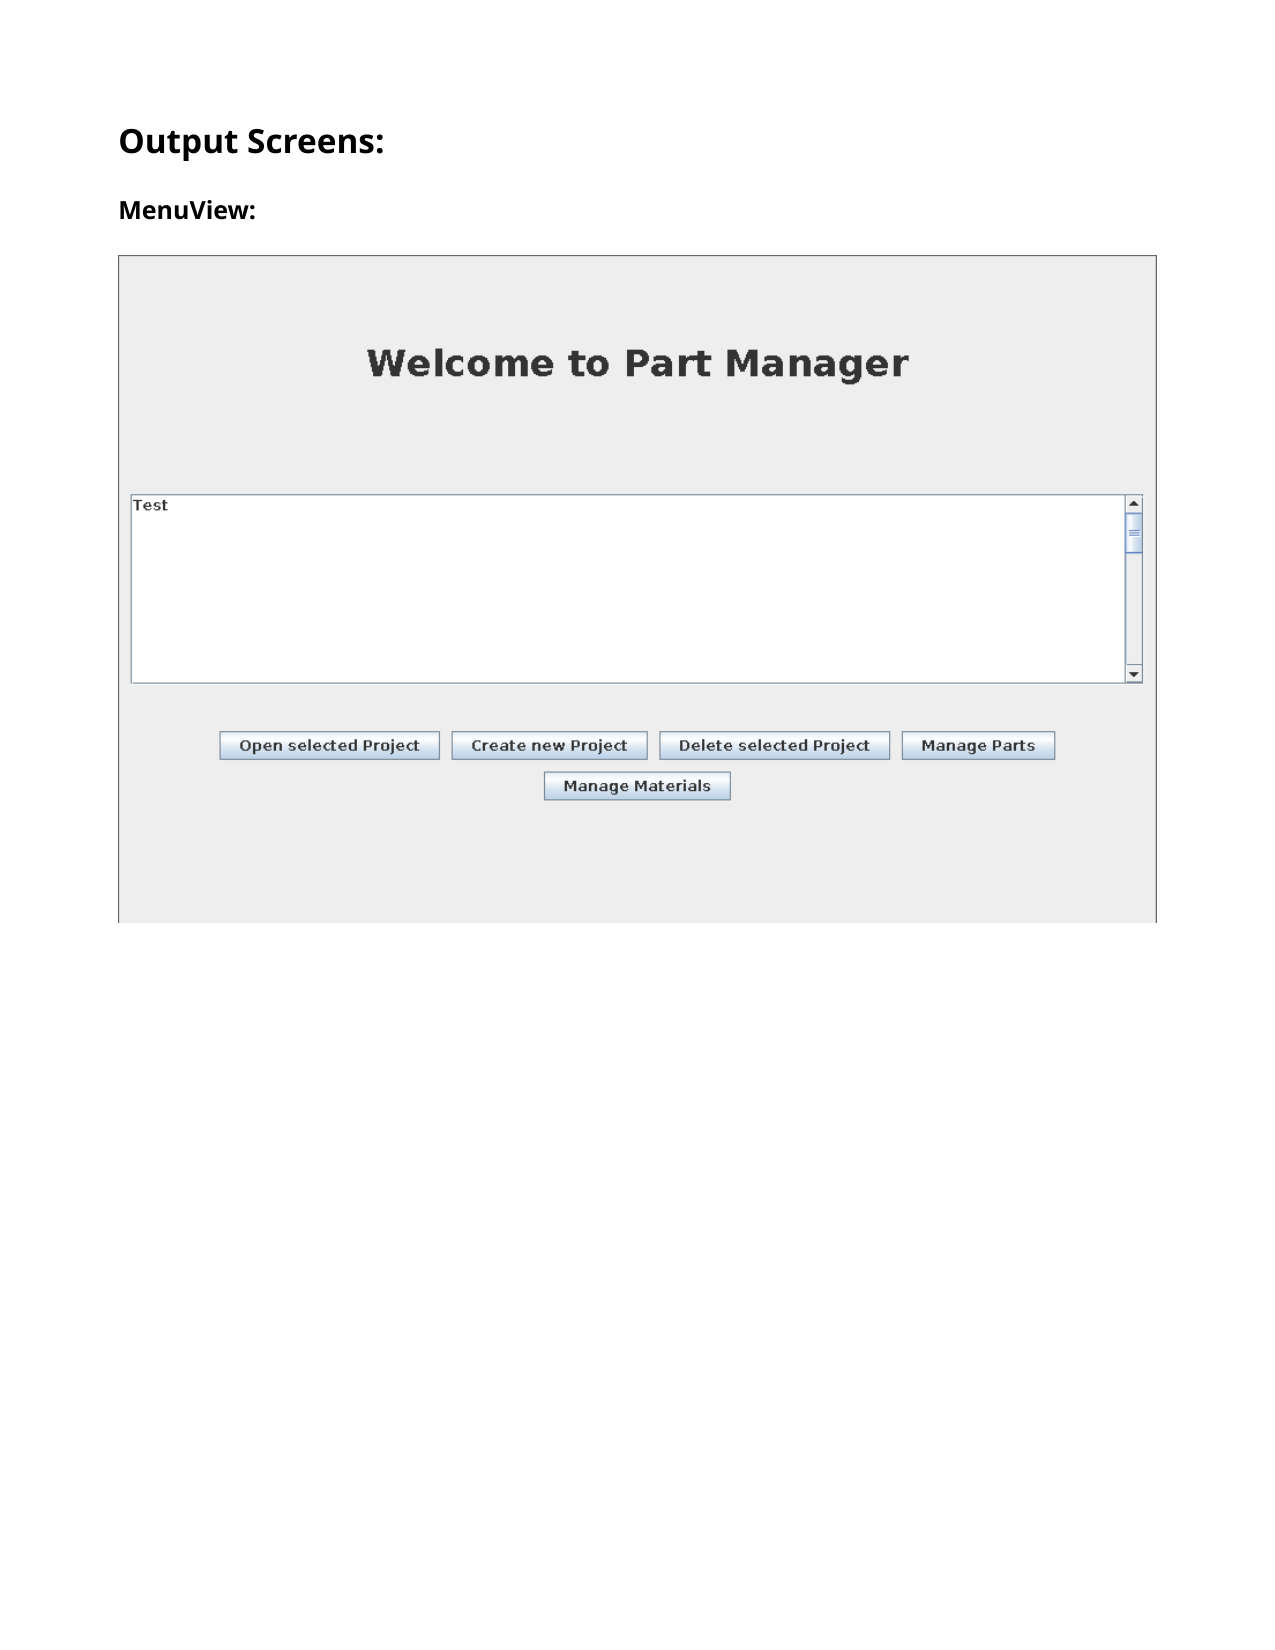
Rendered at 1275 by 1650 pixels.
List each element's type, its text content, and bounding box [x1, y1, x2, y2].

picture [118, 255, 1157, 923]
text MenuView: [118, 192, 1157, 226]
text Output Screens: [118, 118, 1157, 163]
